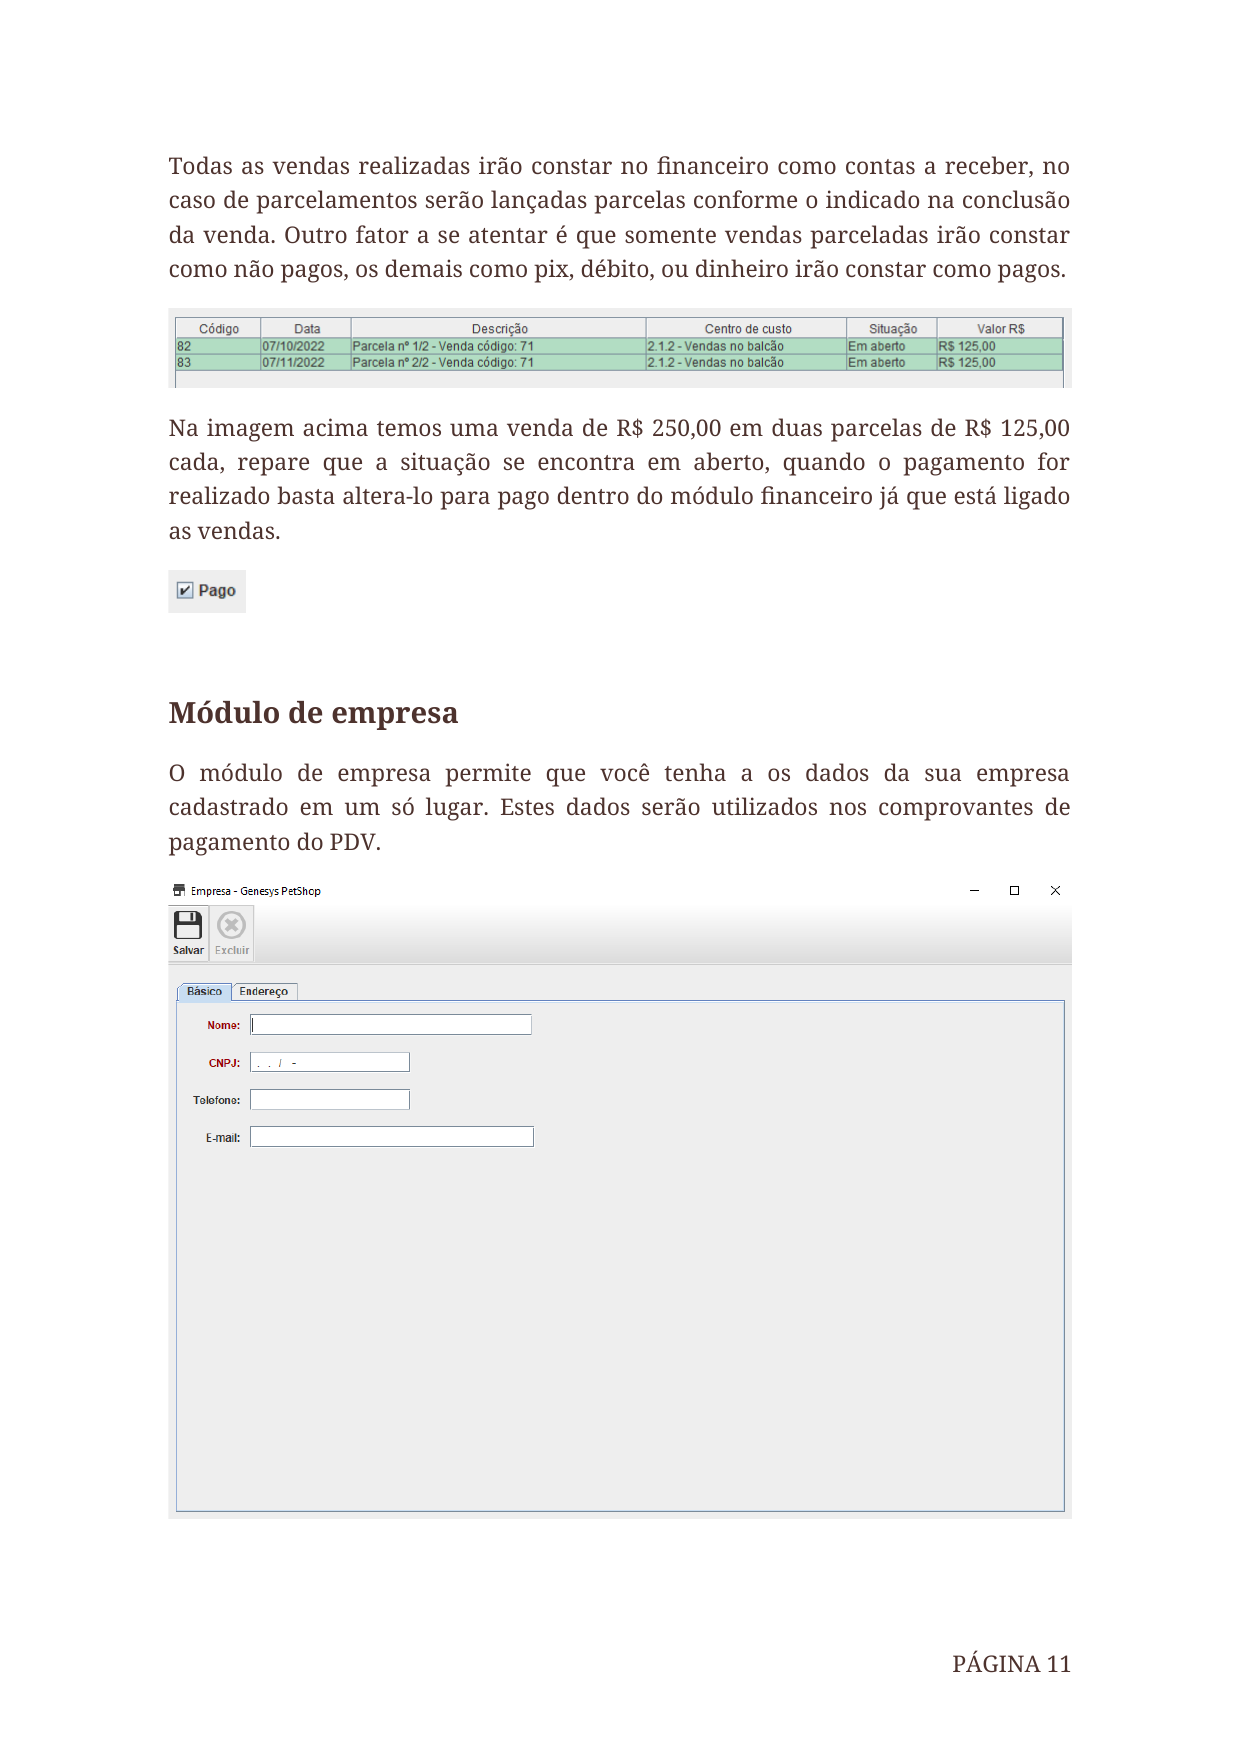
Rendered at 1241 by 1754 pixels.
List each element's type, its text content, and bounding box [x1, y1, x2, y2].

text O módulo de empresa permite que você tenha a os dados da sua empresa cadastrado em um só lugar. Estes dados serão utilizados nos comprovantes de pagamento do PDV. [168, 757, 1072, 857]
text Todas as vendas realizadas irão constar no financeiro como contas a receber, no caso de parcelamentos serão lançadas parcelas conforme o indicado na conclusão da venda. Outro fator a se atentar é que somente vendas parceladas irão constar como não pagos, os demais como pix, débito, ou dinheiro irão constar como pagos. [168, 150, 1072, 284]
text Módulo de empresa [168, 692, 1072, 732]
picture [168, 308, 1072, 388]
text Na imagem acima temos uma venda de R$ 250,00 em duas parcelas de R$ 125,00 cada, repare que a situação se encontra em aberto, quando o pagamento for realizado basta altera-lo para pago dentro do módulo financeiro já que está ligado as vendas. [168, 412, 1072, 546]
picture [168, 570, 246, 613]
picture [168, 880, 1072, 1519]
